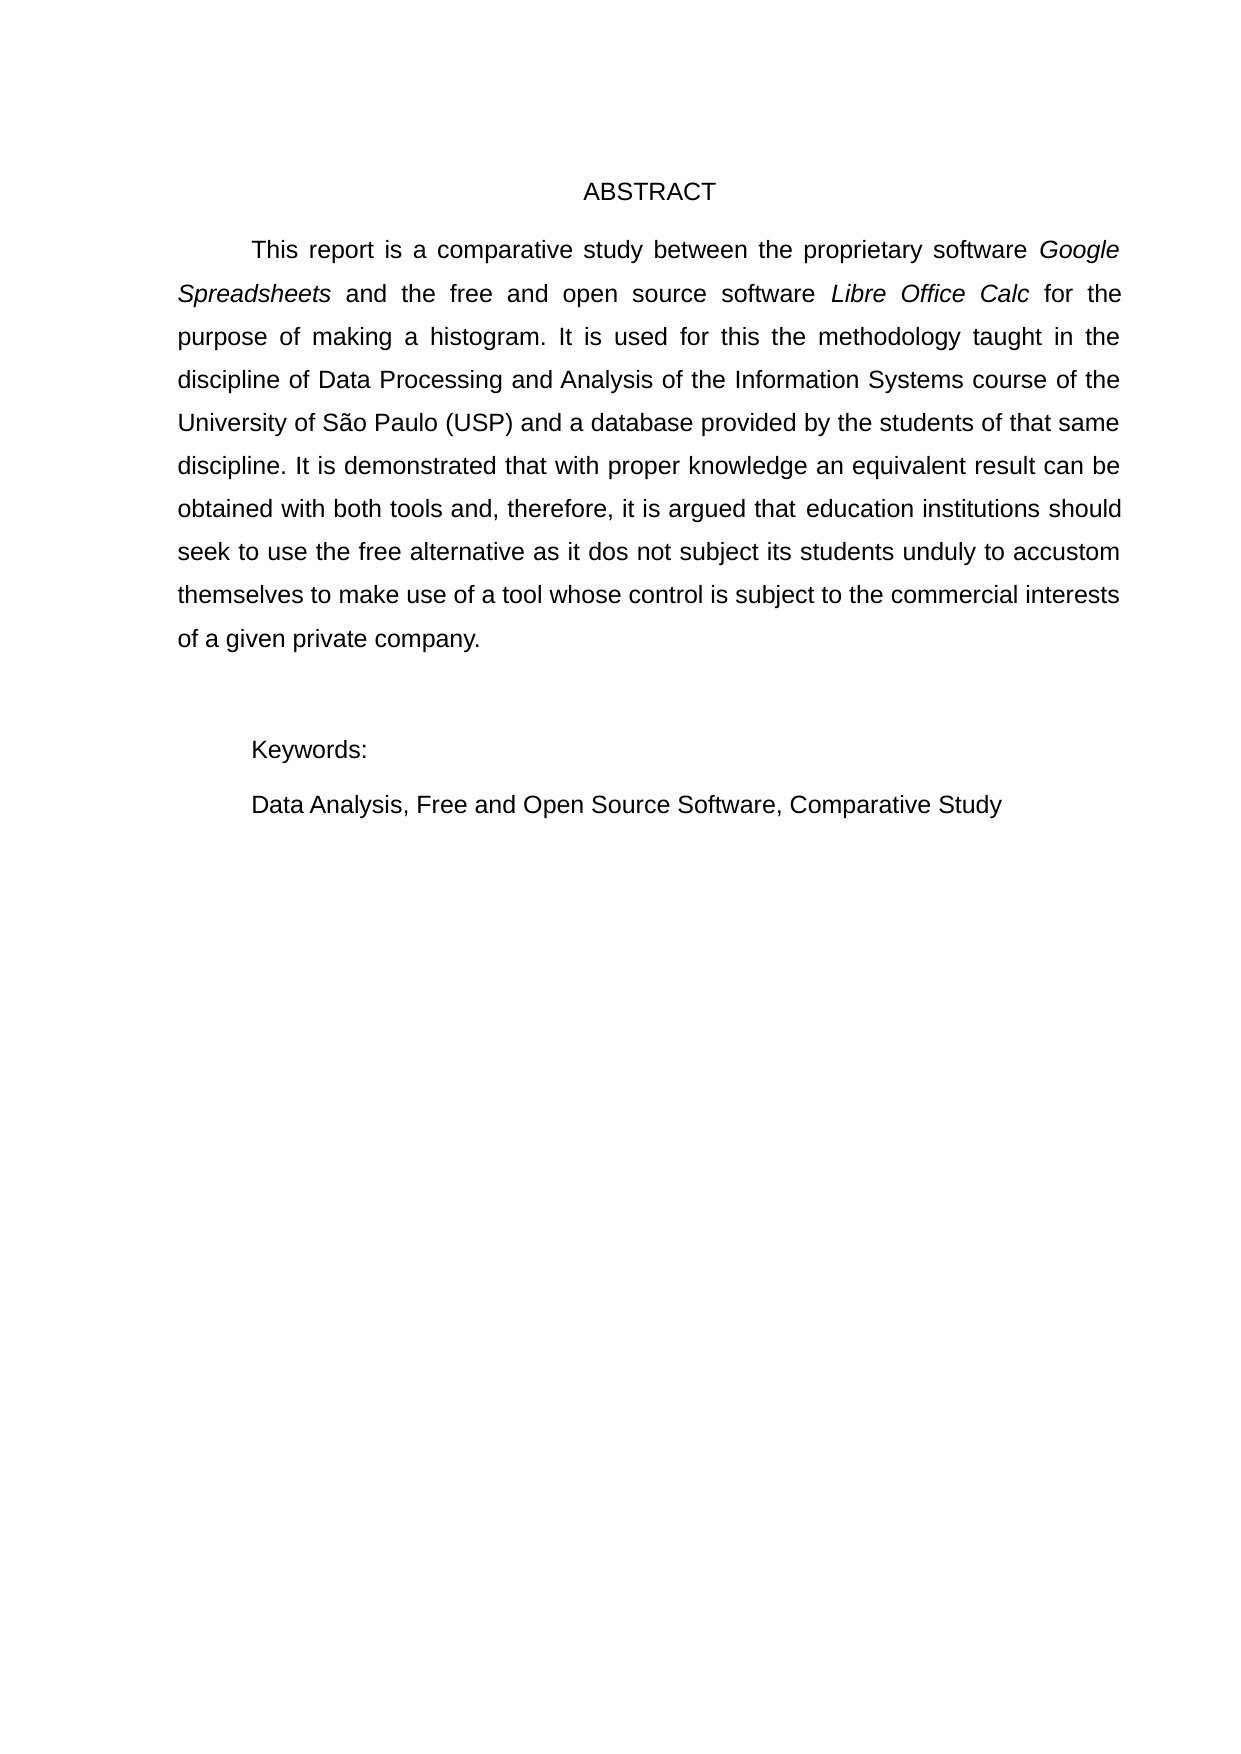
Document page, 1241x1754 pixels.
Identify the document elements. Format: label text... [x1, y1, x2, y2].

text Keywords: [177, 735, 1122, 763]
text This report is a comparative study between the proprietary software Google Spreadsheets and the free and open source software Libre Office Calc for the purpose of making a histogram. It is used for this the methodology taught in the discipline of Data Processing and Analysis of the Information Systems course of the University of São Paulo (USP) and a database provided by the students of that same discipline. It is demonstrated that with proper knowledge an equivalent result can be obtained with both tools and, therefore, it is argued that education institutions should seek to use the free alternative as it dos not subject its students unduly to accustom themselves to make use of a tool whose control is subject to the commercial interests of a given private company. [177, 235, 1122, 652]
text Abstract [177, 177, 1122, 206]
text Data Analysis, Free and Open Source Software, Comparative Study [177, 790, 1122, 819]
